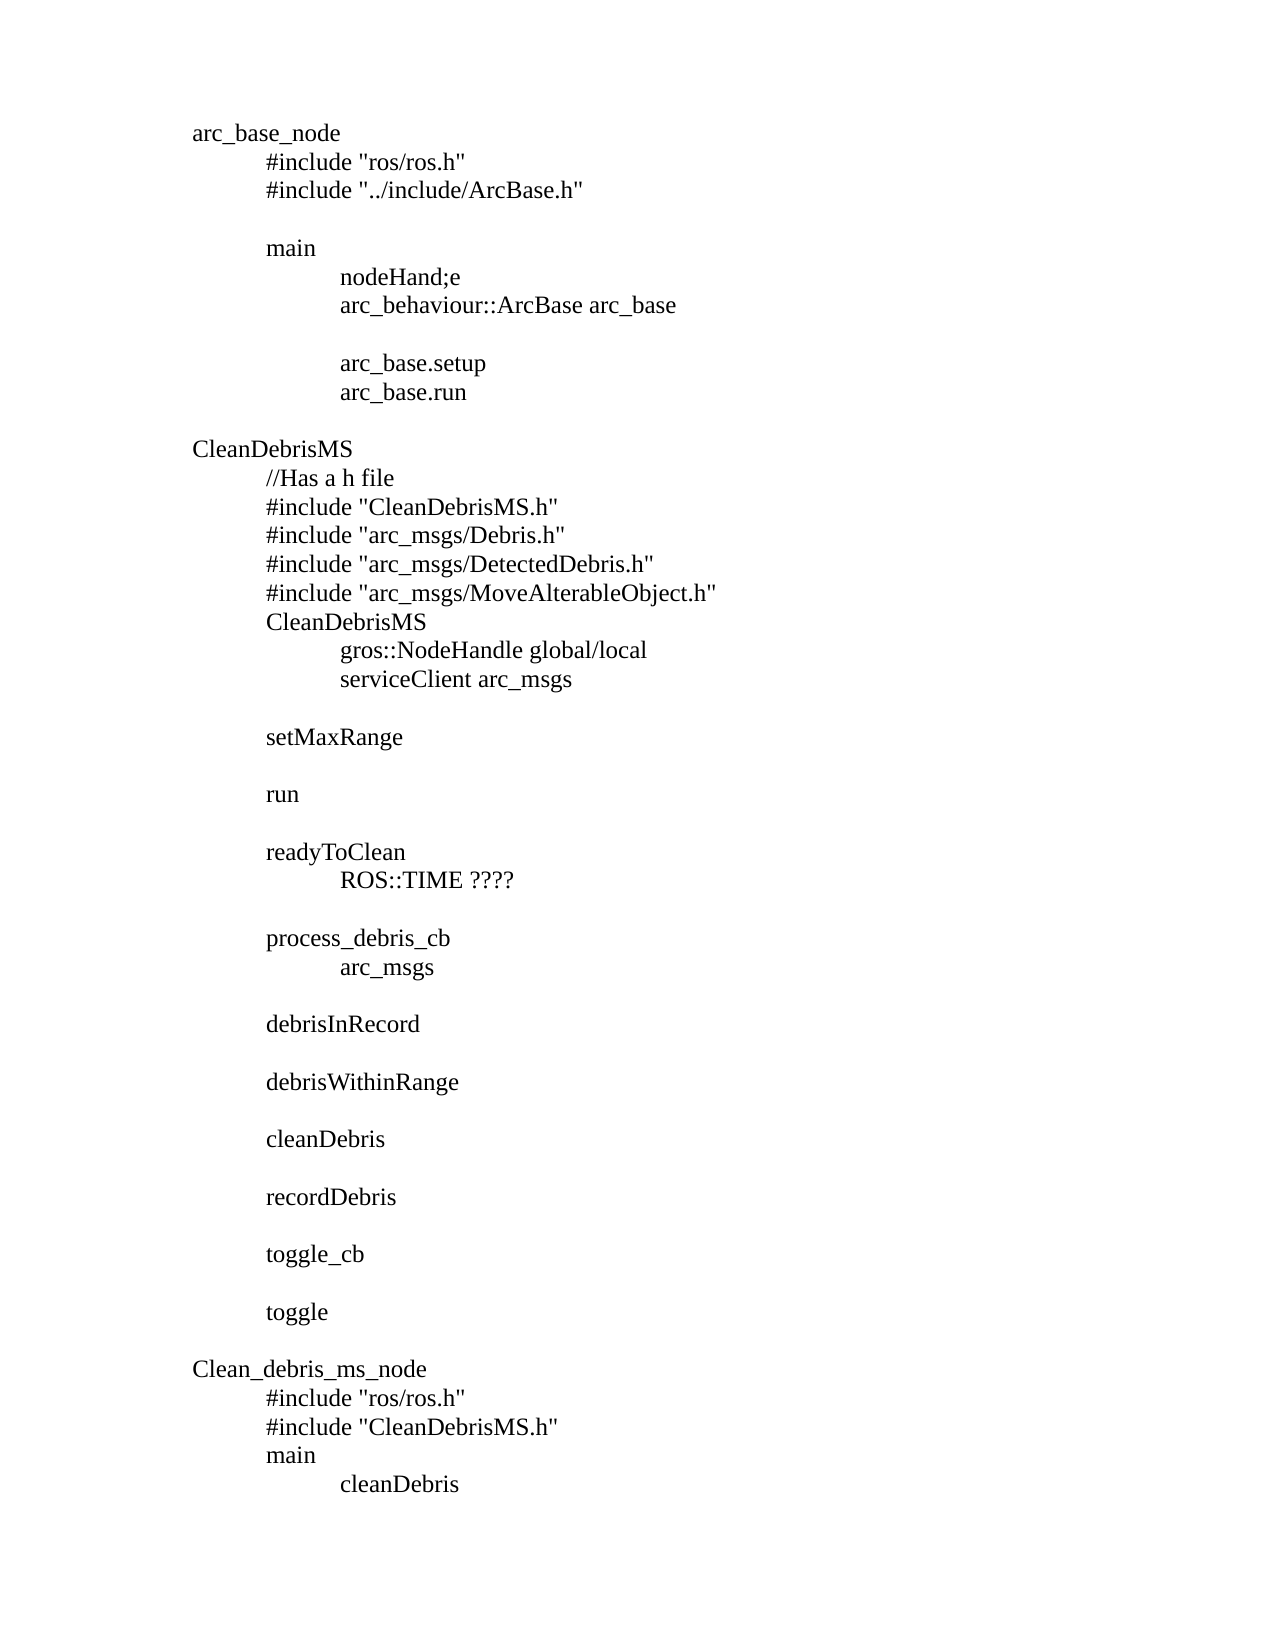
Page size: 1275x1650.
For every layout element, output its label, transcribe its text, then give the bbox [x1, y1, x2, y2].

text nodeHand;e [118, 262, 1157, 291]
text toggle [118, 1297, 1157, 1326]
text #include "CleanDebrisMS.h" [118, 1412, 1157, 1441]
text #include "arc_msgs/DetectedDebris.h" [118, 549, 1157, 578]
text arc_base.run [118, 377, 1157, 406]
text debrisWithinRange [118, 1067, 1157, 1096]
text arc_base.setup [118, 348, 1157, 377]
text setMaxRange [118, 722, 1157, 751]
text cleanDebris [118, 1469, 1157, 1498]
text toggle_cb [118, 1239, 1157, 1268]
text #include "../include/ArcBase.h" [118, 176, 1157, 204]
text serviceClient arc_msgs [118, 664, 1157, 693]
text gros::NodeHandle global/local [118, 636, 1157, 664]
text readyToClean [118, 837, 1157, 866]
text #include "ros/ros.h" [118, 1383, 1157, 1412]
text #include "arc_msgs/MoveAlterableObject.h" [118, 578, 1157, 607]
text arc_base_node [118, 118, 1157, 147]
text ROS::TIME ???? [118, 866, 1157, 894]
text cleanDebris [118, 1124, 1157, 1153]
text arc_behaviour::ArcBase arc_base [118, 291, 1157, 319]
text process_debris_cb [118, 923, 1157, 952]
text #include "CleanDebrisMS.h" [118, 492, 1157, 521]
text //Has a h file [118, 463, 1157, 492]
text main [118, 233, 1157, 262]
text Clean_debris_ms_node [118, 1354, 1157, 1383]
text CleanDebrisMS [118, 434, 1157, 463]
text CleanDebrisMS [118, 607, 1157, 636]
text #include "ros/ros.h" [118, 147, 1157, 176]
text #include "arc_msgs/Debris.h" [118, 521, 1157, 549]
text arc_msgs [118, 952, 1157, 981]
text main [118, 1441, 1157, 1469]
text run [118, 779, 1157, 808]
text recordDebris [118, 1182, 1157, 1211]
text debrisInRecord [118, 1009, 1157, 1038]
